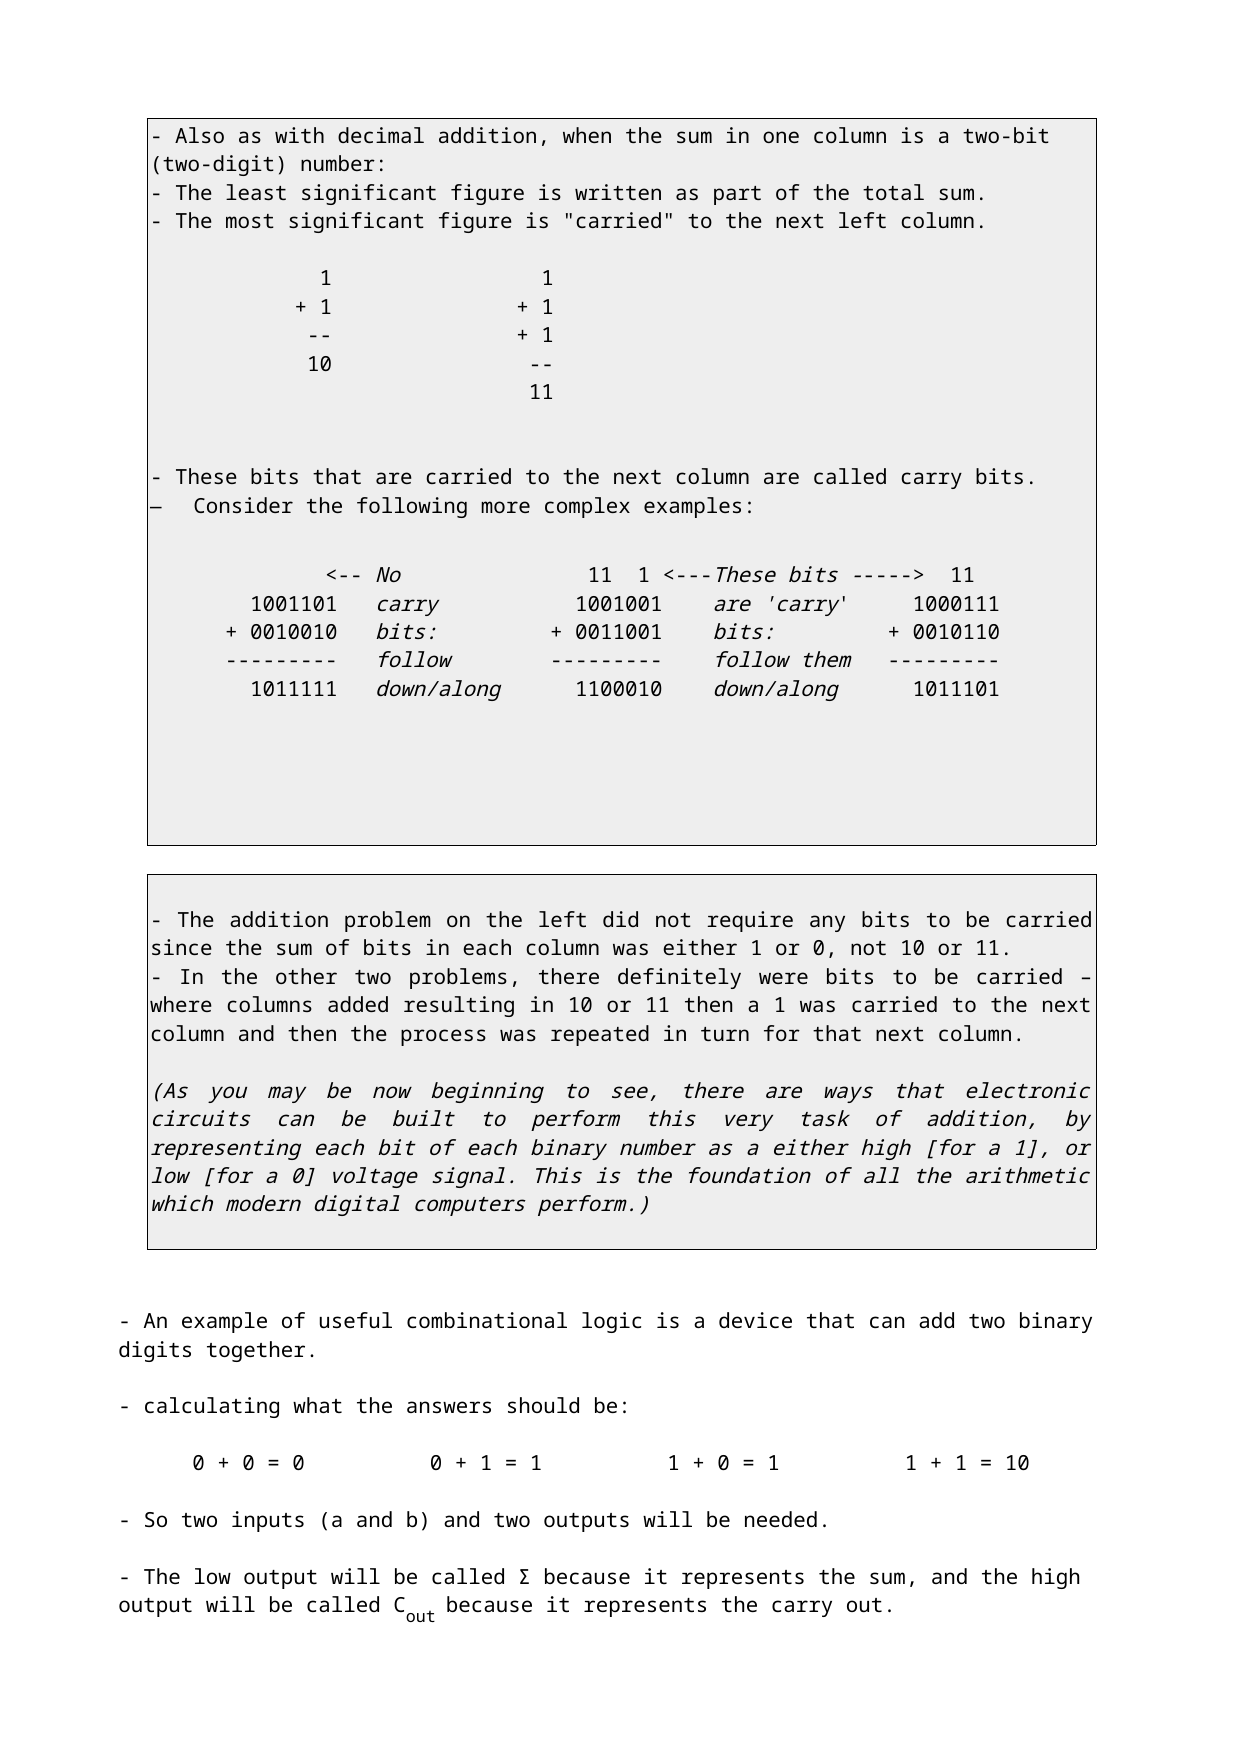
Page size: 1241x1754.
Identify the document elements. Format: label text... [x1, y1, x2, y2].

text 0 + 0 = 0 0 + 1 = 1 1 + 0 = 1 1 + 1 = 10 [118, 1448, 1122, 1477]
text - calculating what the answers should be: [118, 1392, 1122, 1420]
text --------- follow --------- follow them --------- [148, 642, 1096, 671]
text - The low output will be called Σ because it represents the sum, and the high output will be called Cout because it represents the carry out. [118, 1562, 1122, 1627]
text 1001101 carry 1001001 are 'carry' 1000111 [148, 586, 1096, 614]
text <-- No 11 1 <---These bits -----> 11 [148, 557, 1096, 586]
list - Also as with decimal addition, when the sum in one column is a two-bit (two-digit) number: [148, 119, 1096, 175]
text 1011111 down/along 1100010 down/along 1011101 [148, 671, 1096, 702]
text 11 [148, 374, 1096, 402]
text (As you may be now beginning to see, there are ways that electronic circuits can be built to perform this very task of addition, by representing each bit of each binary number as a either high [for a 1], or low [for a 0] voltage signal. This is the foundation of all the arithmetic which modern digital computers perform.) [148, 1073, 1096, 1215]
text 10 -- [148, 346, 1096, 374]
text 1 1 [148, 260, 1096, 289]
text - So two inputs (a and b) and two outputs will be needed. [118, 1505, 1122, 1534]
text - These bits that are carried to the next column are called carry bits. [148, 459, 1096, 488]
list - The most significant figure is "carried" to the next left column. [148, 203, 1096, 232]
text + 0010010 bits: + 0011001 bits: + 0010110 [148, 614, 1096, 642]
list Consider the following more complex examples: [148, 488, 1096, 516]
list + 1 + 1 [148, 289, 1096, 317]
list - In the other two problems, there definitely were bits to be carried – where columns added resulting in 10 or 11 then a 1 was carried to the next column and then the process was repeated in turn for that next column. [148, 959, 1096, 1044]
text - An example of useful combinational logic is a device that can add two binary digits together. [118, 1306, 1122, 1363]
list - The least significant figure is written as part of the total sum. [148, 175, 1096, 203]
text -- + 1 [148, 317, 1096, 346]
list - The addition problem on the left did not require any bits to be carried since the sum of bits in each column was either 1 or 0, not 10 or 11. [148, 902, 1096, 959]
